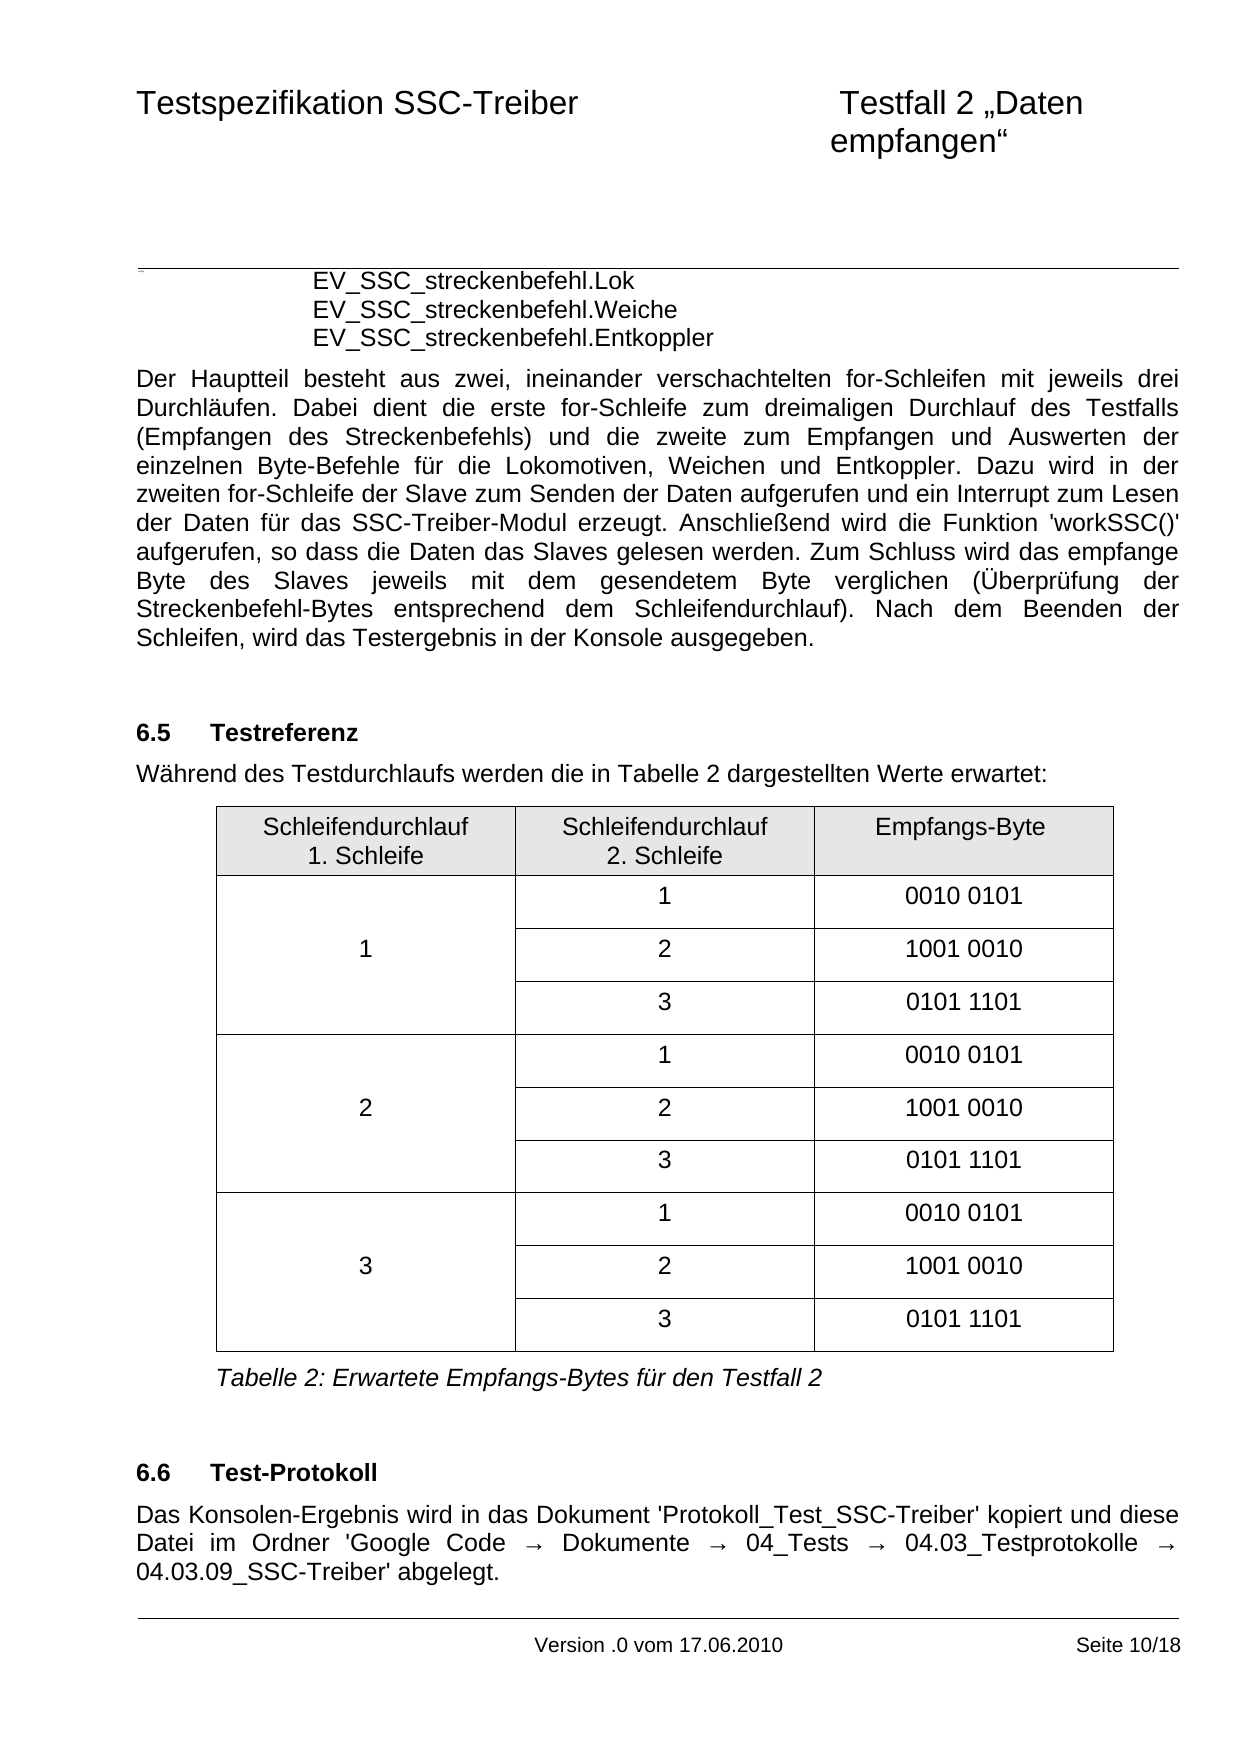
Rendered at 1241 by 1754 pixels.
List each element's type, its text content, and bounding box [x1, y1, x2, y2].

subtitle Test-Protokoll [136, 1458, 1181, 1487]
table_cell 2 [516, 1246, 814, 1298]
table_cell 0010 0101 [815, 1035, 1113, 1087]
table_cell 3 [516, 982, 814, 1034]
text EV_SSC_streckenbefehl.Lok [312, 289, 1181, 294]
table_header Schleifendurchlauf 2. Schleife [516, 807, 814, 875]
table_cell 3 [516, 1141, 814, 1192]
table_cell 0010 0101 [815, 1193, 1113, 1245]
table_cell 1001 0010 [815, 929, 1113, 981]
table_header Schleifendurchlauf 1. Schleife [217, 807, 515, 875]
text Das Konsolen-Ergebnis wird in das Dokument 'Protokoll_Test_SSC-Treiber' kopiert und diese Datei im Ordner 'Google Code → Dokumente → 04_Tests → 04.03_Testprotokolle → 04.03.09_SSC-Treiber' abgelegt. [136, 1499, 1181, 1586]
table_cell 2 [516, 929, 814, 981]
text Während des Testdurchlaufs werden die in Tabelle 2 dargestellten Werte erwartet: [136, 759, 1181, 788]
text Tabelle 2: Erwartete Empfangs-Bytes für den Testfall 2 [215, 1363, 1181, 1392]
table_cell 0101 1101 [815, 1299, 1113, 1351]
table_cell 1001 0010 [815, 1246, 1113, 1298]
text Der Hauptteil besteht aus zwei, ineinander verschachtelten for-Schleifen mit jeweils drei Durchläufen. Dabei dient die erste for-Schleife zum dreimaligen Durchlauf des Testfalls (Empfangen des Streckenbefehls) und die zweite zum Empfangen und Auswerten der einzelnen Byte-Befehle für die Lokomotiven, Weichen und Entkoppler. Dazu wird in der zweiten for-Schleife der Slave zum Senden der Daten aufgerufen und ein Interrupt zum Lesen der Daten für das SSC-Treiber-Modul erzeugt. Anschließend wird die Funktion 'workSSC()' aufgerufen, so dass die Daten das Slaves gelesen werden. Zum Schluss wird das empfange Byte des Slaves jeweils mit dem gesendetem Byte verglichen (Überprüfung der Streckenbefehl-Bytes entsprechend dem Schleifendurchlauf). Nach dem Beenden der Schleifen, wird das Testergebnis in der Konsole ausgegeben. [136, 364, 1181, 652]
table_cell 0101 1101 [815, 1141, 1113, 1192]
table_cell 1 [516, 1035, 814, 1087]
table_header Empfangs-Byte [815, 807, 1113, 875]
table_cell 3 [516, 1299, 814, 1351]
text EV_SSC_streckenbefehl.Entkoppler [312, 323, 1181, 352]
table_cell 0010 0101 [815, 876, 1113, 928]
table_cell 1 [217, 876, 515, 1034]
table_cell 2 [217, 1035, 515, 1192]
text EV_SSC_streckenbefehl.Weiche [312, 294, 1181, 323]
table_cell 1 [516, 1193, 814, 1245]
table_cell 2 [516, 1088, 814, 1139]
table_cell 0101 1101 [815, 982, 1113, 1034]
table_cell 1001 0010 [815, 1088, 1113, 1139]
table_cell 3 [217, 1193, 515, 1351]
table_cell 1 [516, 876, 814, 928]
subtitle Testreferenz [136, 718, 1181, 747]
